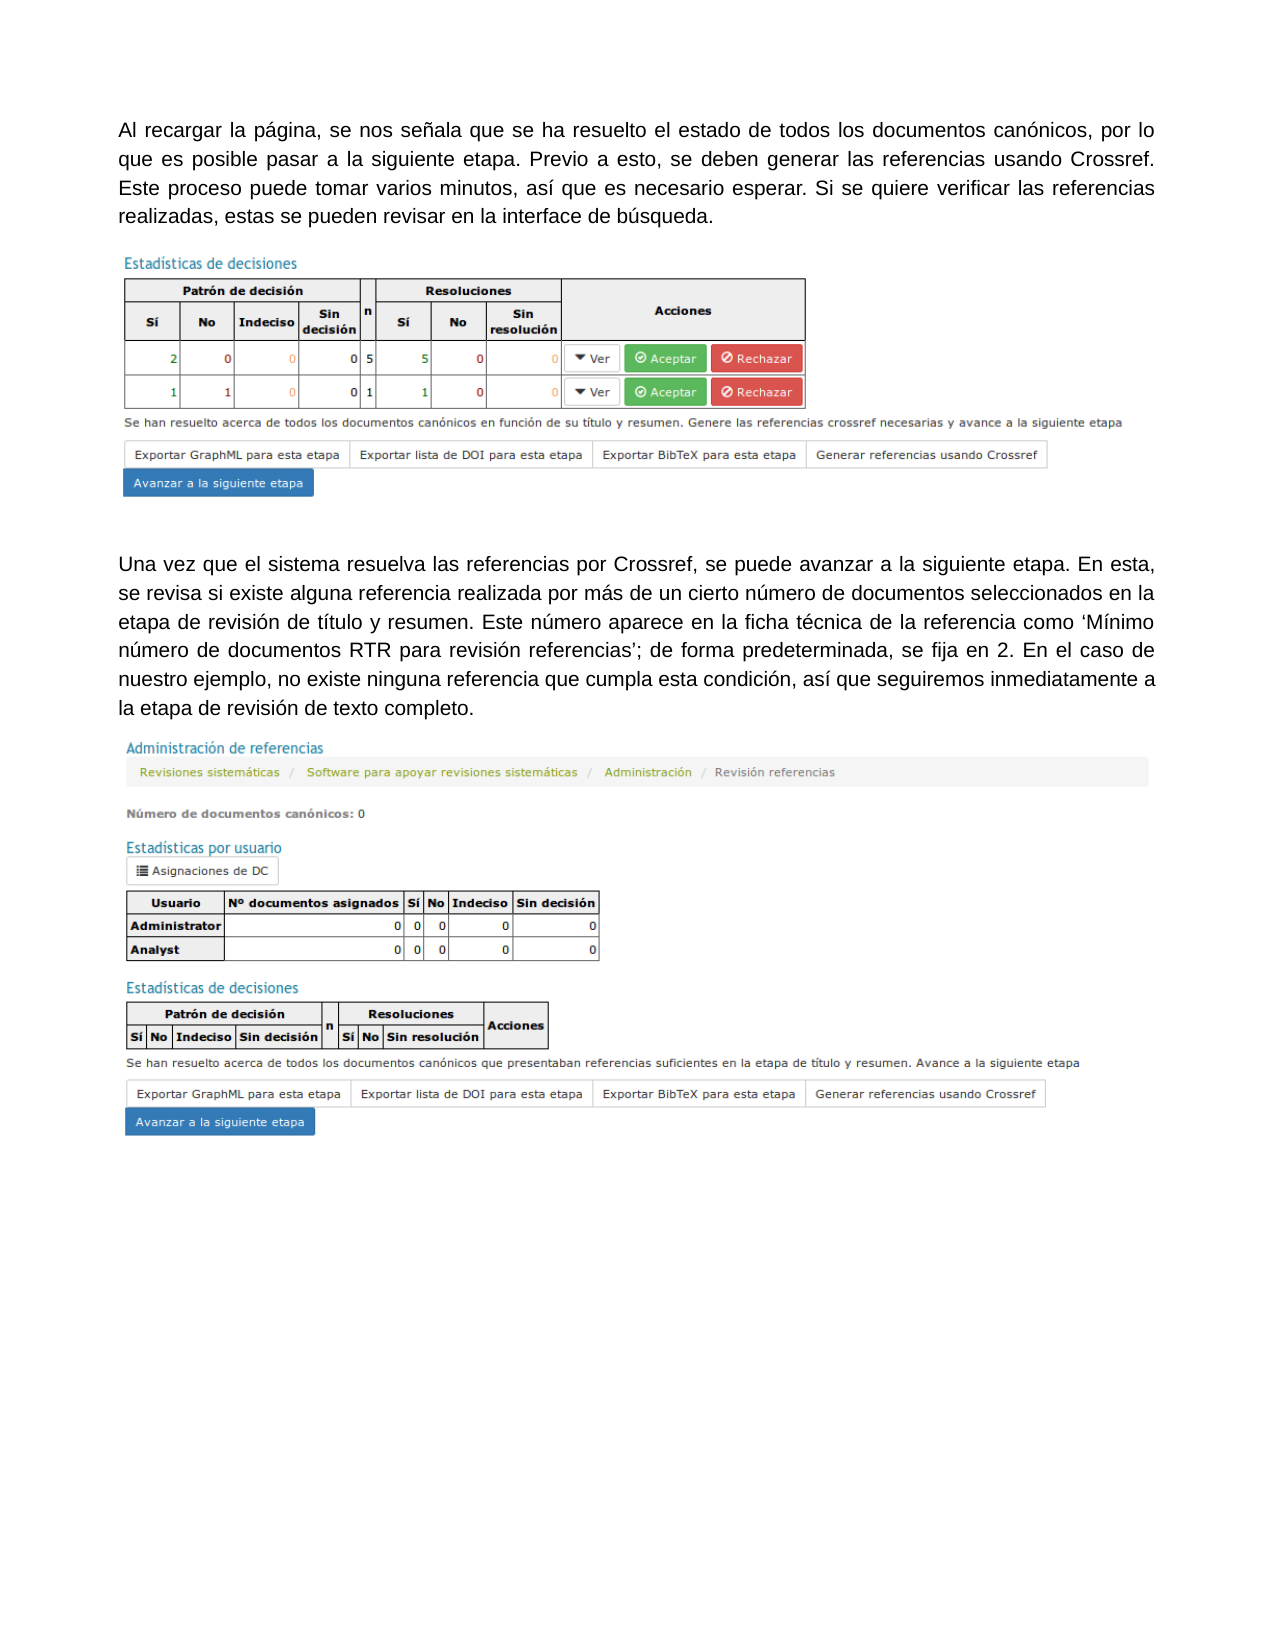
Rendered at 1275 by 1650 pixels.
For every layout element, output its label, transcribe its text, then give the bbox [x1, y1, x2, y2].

picture [118, 247, 1157, 504]
text Al recargar la página, se nos señala que se ha resuelto el estado de todos los documentos canónicos, por lo que es posible pasar a la siguiente etapa. Previo a esto, se deben generar las referencias usando Crossref. Este proceso puede tomar varios minutos, así que es necesario esperar. Si se quiere verificar las referencias realizadas, estas se pueden revisar en la interface de búsqueda. [118, 118, 1157, 228]
picture [118, 739, 1157, 1148]
text Una vez que el sistema resuelva las referencias por Crossref, se puede avanzar a la siguiente etapa. En esta, se revisa si existe alguna referencia realizada por más de un cierto número de documentos seleccionados en la etapa de revisión de título y resumen. Este número aparece en la ficha técnica de la referencia como ‘Mínimo número de documentos RTR para revisión referencias’; de forma predeterminada, se fija en 2. En el caso de nuestro ejemplo, no existe ninguna referencia que cumpla esta condición, así que seguiremos inmediatamente a la etapa de revisión de texto completo. [118, 552, 1157, 720]
